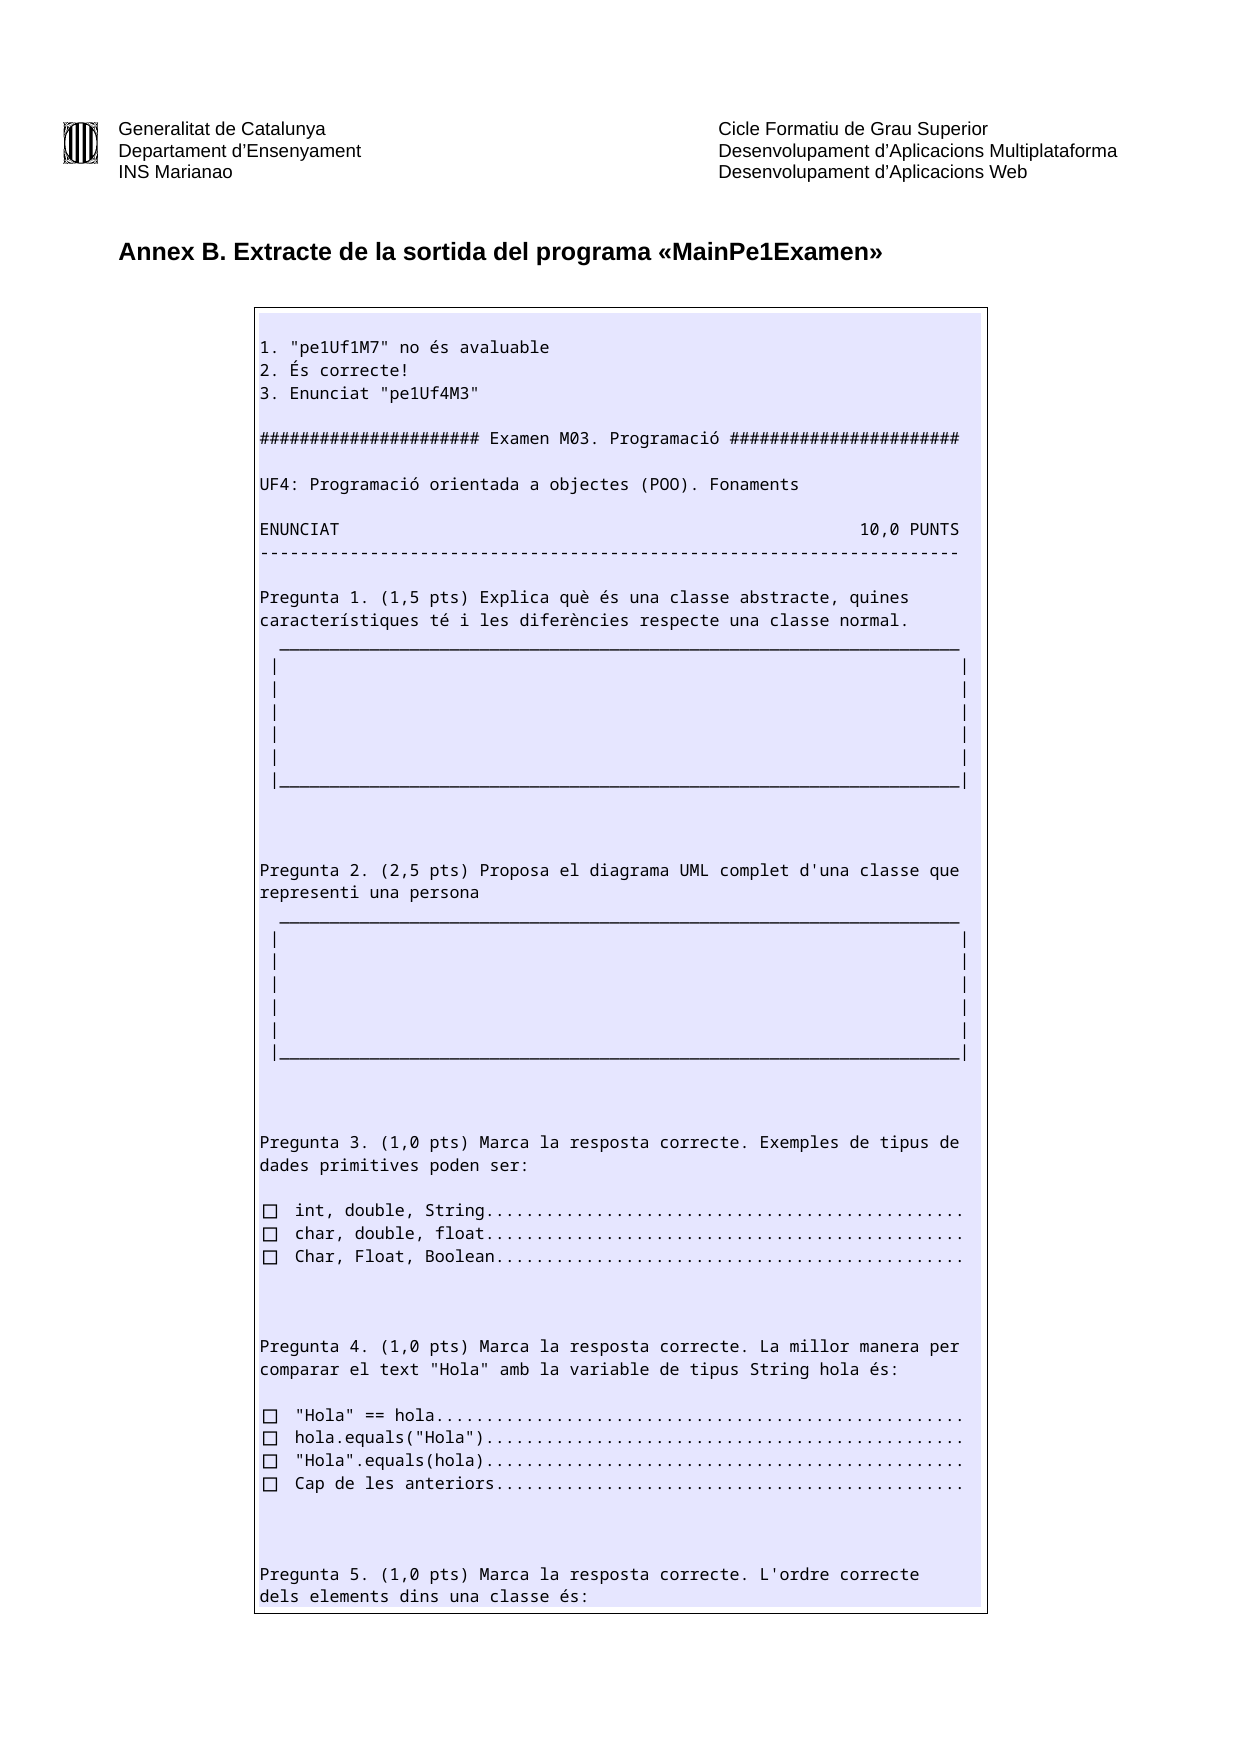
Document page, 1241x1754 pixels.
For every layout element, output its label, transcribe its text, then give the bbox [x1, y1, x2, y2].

subtitle Annex B. Extracte de la sortida del programa «MainPe1Examen» [118, 237, 1122, 266]
table_header 1. "pe1Uf1M7" no és avaluable 2. És correcte! 3. Enunciat "pe1Uf4M3" ###################### Examen M03. Programació ####################### UF4: Programació orientada a objectes (POO). Fonaments ENUNCIAT 10,0 PUNTS ---------------------------------------------------------------------- Pregunta 1. (1,5 pts) Explica què és una classe abstracte, quines característiques té i les diferències respecte una classe normal. ____________________________________________________________________ | | | | | | | | | | |____________________________________________________________________| Pregunta 2. (2,5 pts) Proposa el diagrama UML complet d'una classe que representi una persona ____________________________________________________________________ | | | | | | | | | | |____________________________________________________________________| Pregunta 3. (1,0 pts) Marca la resposta correcte. Exemples de tipus de dades primitives poden ser: ⃞ int, double, String................................................ ⃞ char, double, float................................................ ⃞ Char, Float, Boolean............................................... Pregunta 4. (1,0 pts) Marca la resposta correcte. La millor manera per comparar el text "Hola" amb la variable de tipus String hola és: ⃞ "Hola" == hola..................................................... ⃞ hola.equals("Hola")................................................ ⃞ "Hola".equals(hola)................................................ ⃞ Cap de les anteriors............................................... Pregunta 5. (1,0 pts) Marca la resposta correcte. L'ordre correcte dels elements dins una classe és: [255, 308, 987, 1613]
